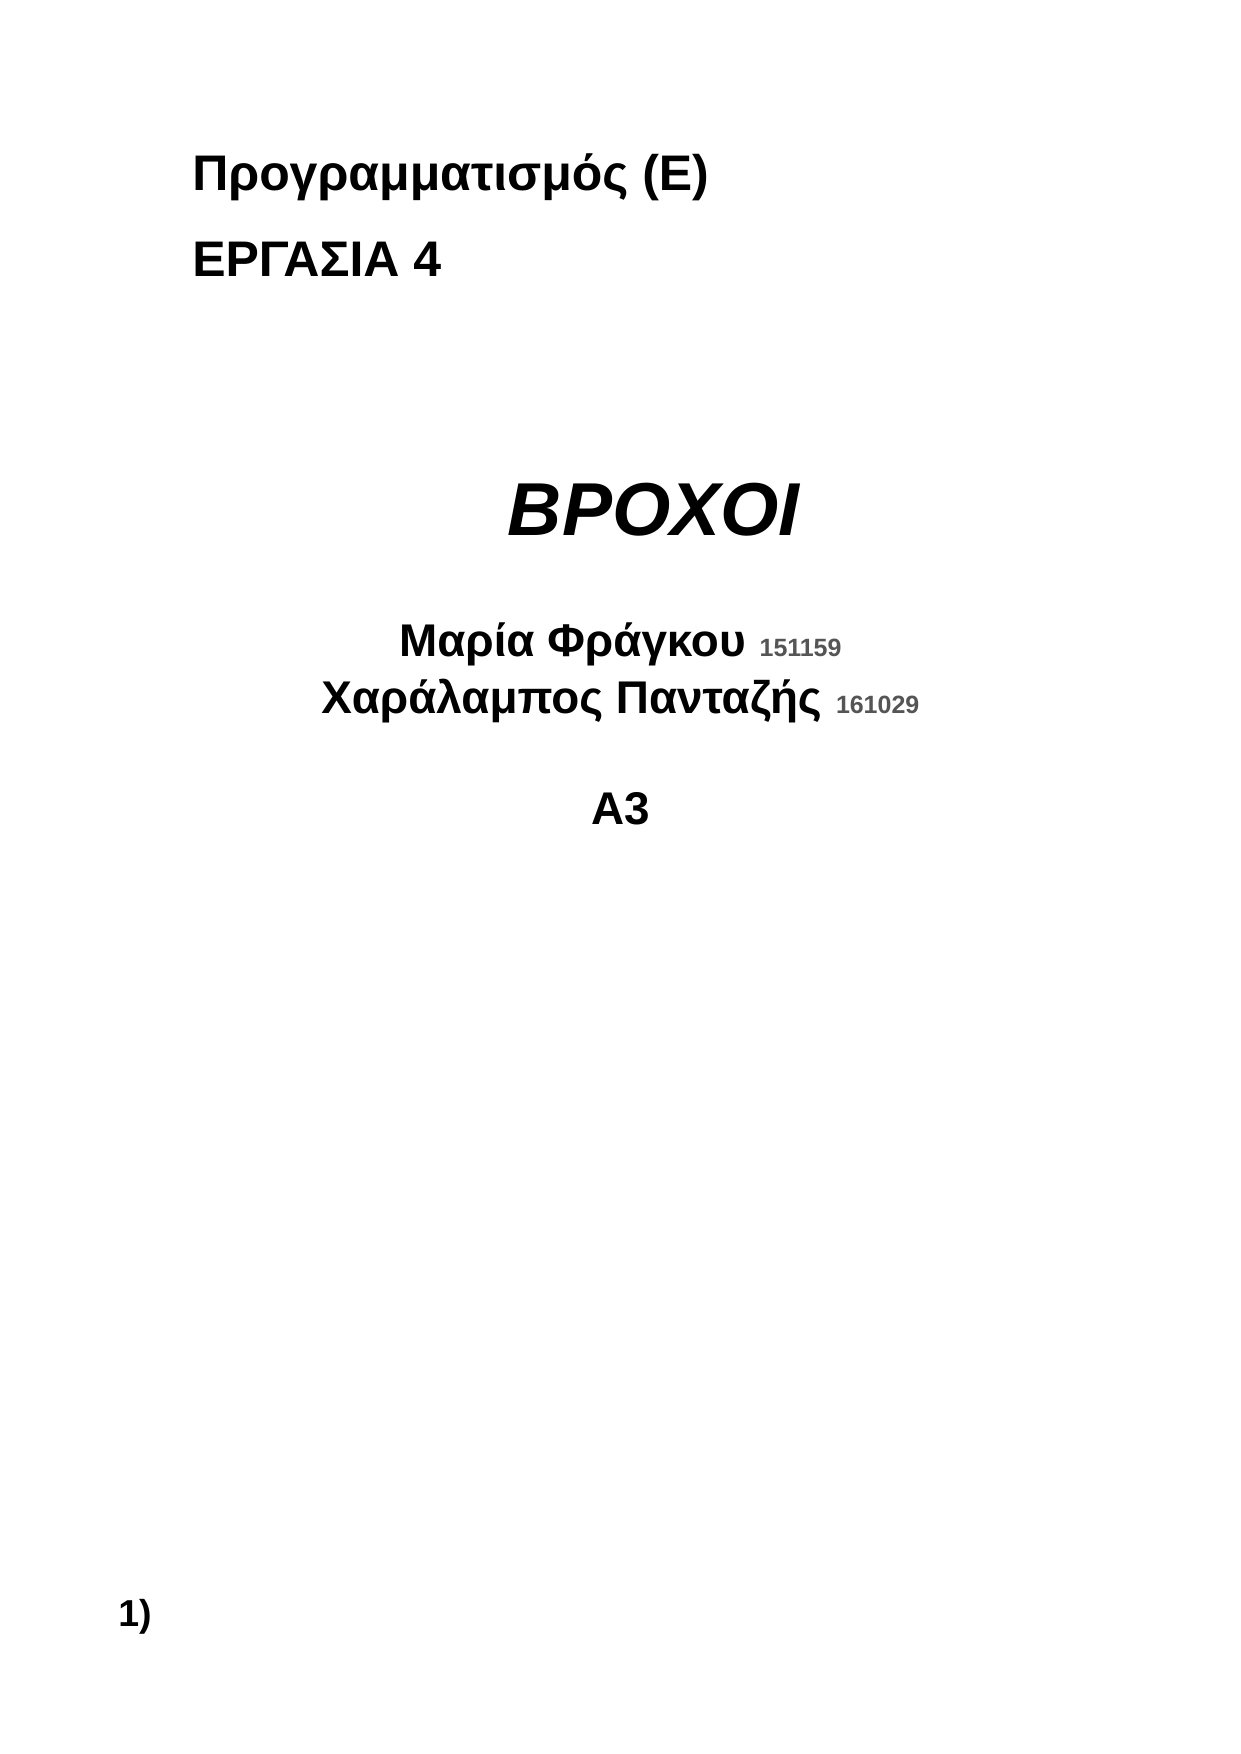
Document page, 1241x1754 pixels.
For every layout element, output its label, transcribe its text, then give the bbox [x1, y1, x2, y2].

text Χαράλαμπος Πανταζής 161029 [118, 666, 1122, 724]
list Προγραμματισμός (Ε) [118, 120, 1122, 206]
text Μαρία Φράγκου 151159 [118, 609, 1122, 666]
text Α3 [118, 781, 1122, 834]
text 1) [118, 1591, 1122, 1634]
list ΒΡΟΧΟΙ [118, 465, 1122, 551]
list ΕΡΓΑΣΙΑ 4 [118, 206, 1122, 293]
